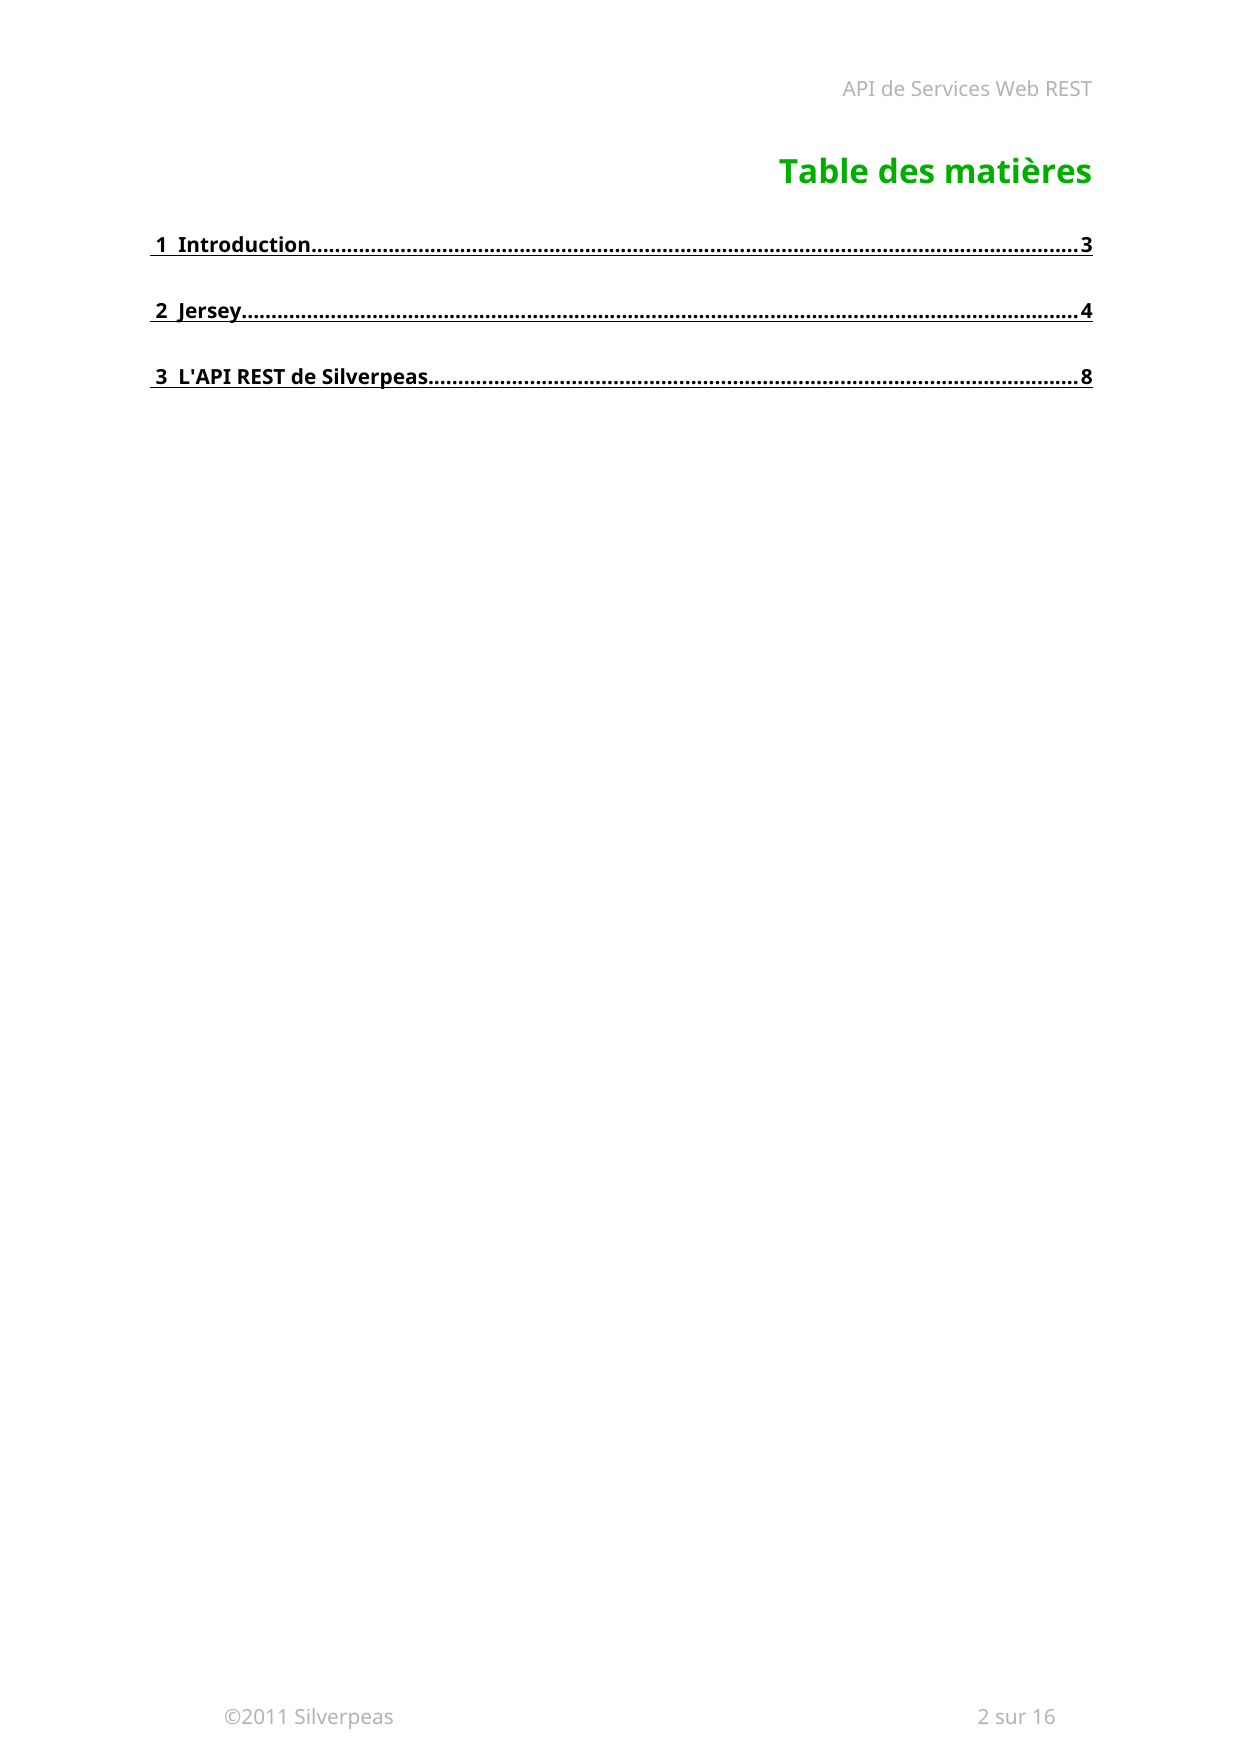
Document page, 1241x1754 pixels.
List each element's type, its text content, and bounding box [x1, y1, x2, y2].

subtitle Table des matières [150, 148, 1092, 193]
text 1 Introduction 3 [150, 231, 1092, 255]
text 2 Jersey 4 [150, 297, 1092, 321]
text 3 L'API REST de Silverpeas 8 [150, 362, 1092, 387]
